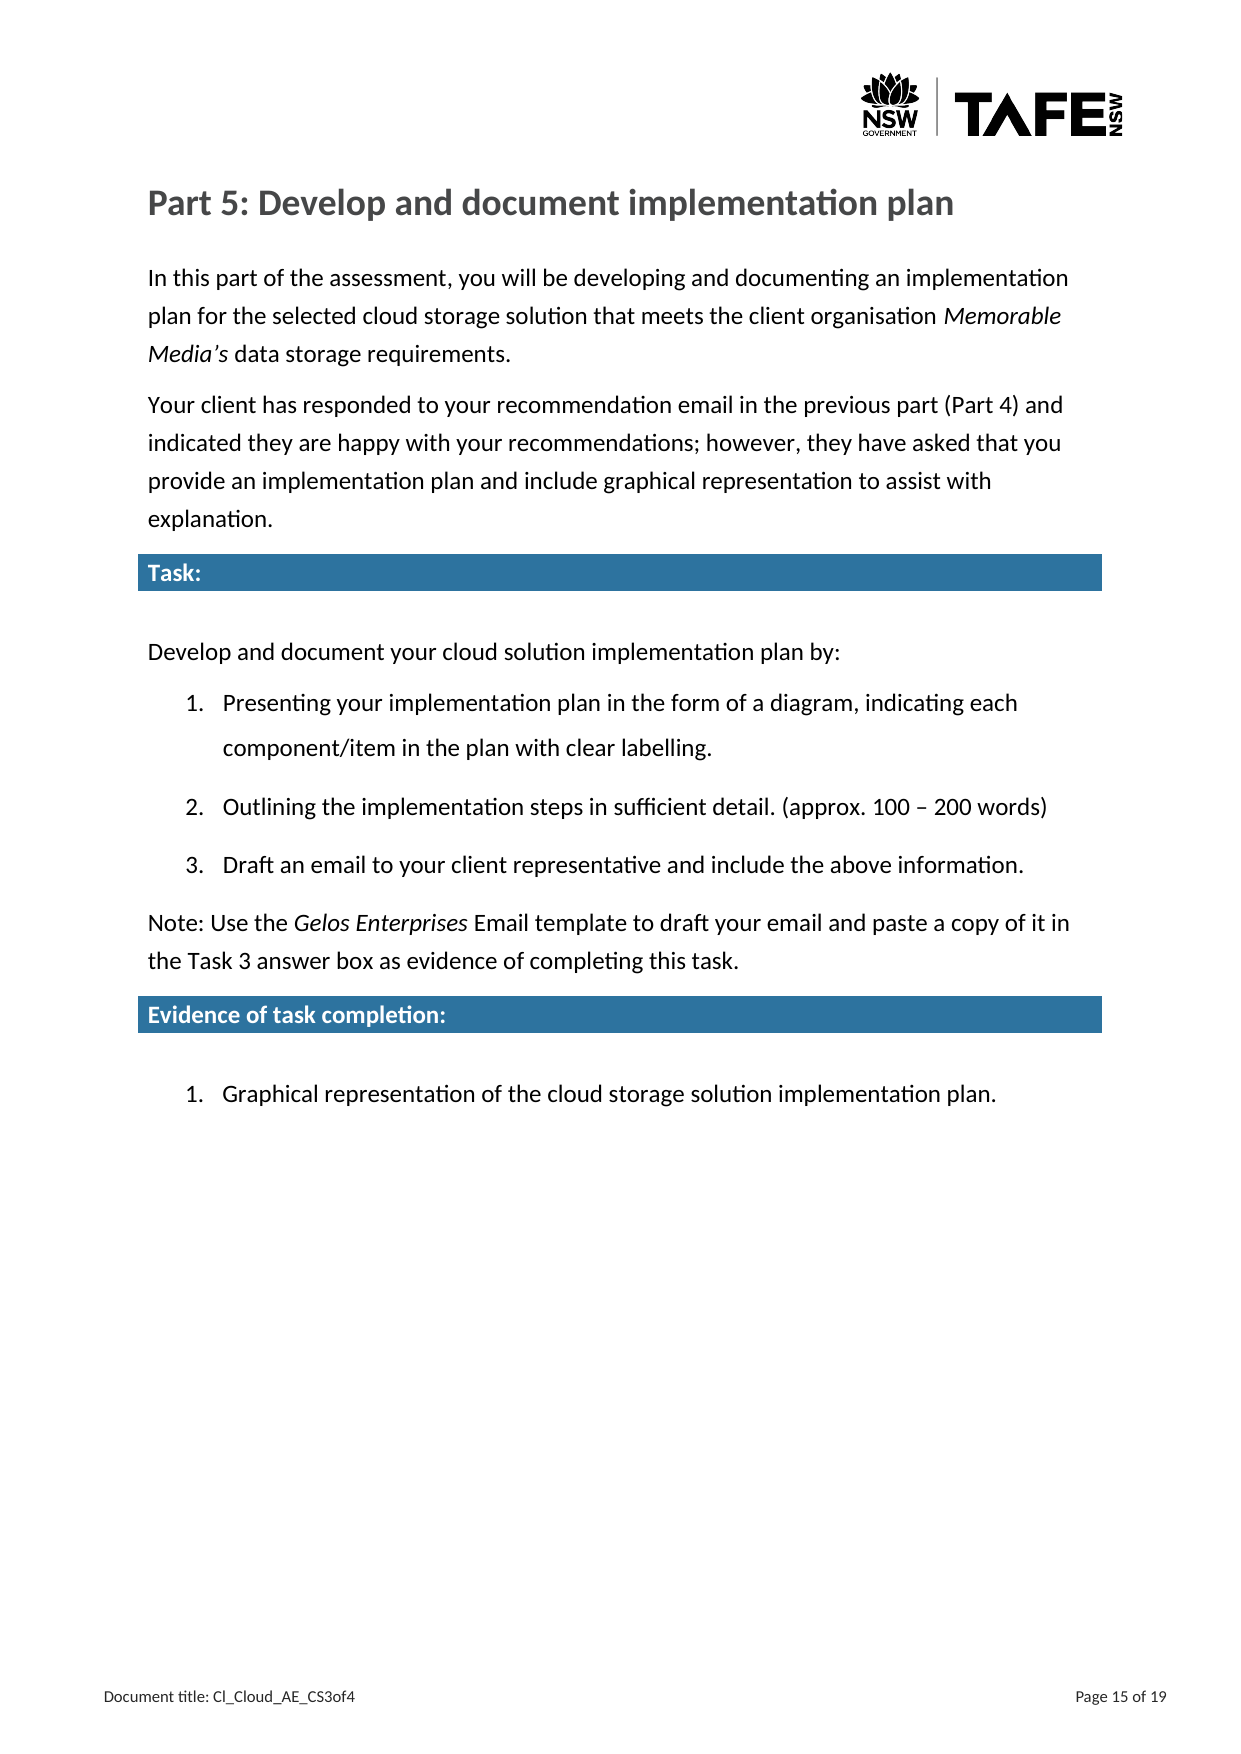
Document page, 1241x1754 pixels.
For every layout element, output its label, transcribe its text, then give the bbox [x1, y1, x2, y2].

list Outlining the implementation steps in sufficient detail. (approx. 100 – 200 words) [185, 791, 1092, 821]
list Draft an email to your client representative and include the above information. [185, 849, 1092, 879]
list Presenting your implementation plan in the form of a diagram, indicating each component/item in the plan with clear labelling. [185, 687, 1092, 763]
text Develop and document your cloud solution implementation plan by: [148, 636, 1092, 667]
picture [861, 71, 1123, 137]
text Task: [139, 555, 1101, 590]
text Evidence of task completion: [139, 997, 1101, 1032]
text In this part of the assessment, you will be developing and documenting an implementation plan for the selected cloud storage solution that meets the client organisation Memorable Media’s data storage requirements. [148, 262, 1092, 369]
subtitle Part 5: Develop and document implementation plan [148, 179, 1092, 225]
text Your client has responded to your recommendation email in the previous part (Part 4) and indicated they are happy with your recommendations; however, they have asked that you provide an implementation plan and include graphical representation to assist with explanation. [148, 389, 1092, 534]
list Note: Use the Gelos Enterprises Email template to draft your email and paste a copy of it in the Task 3 answer box as evidence of completing this task. [148, 907, 1092, 976]
list Graphical representation of the cloud storage solution implementation plan. [185, 1078, 1092, 1108]
